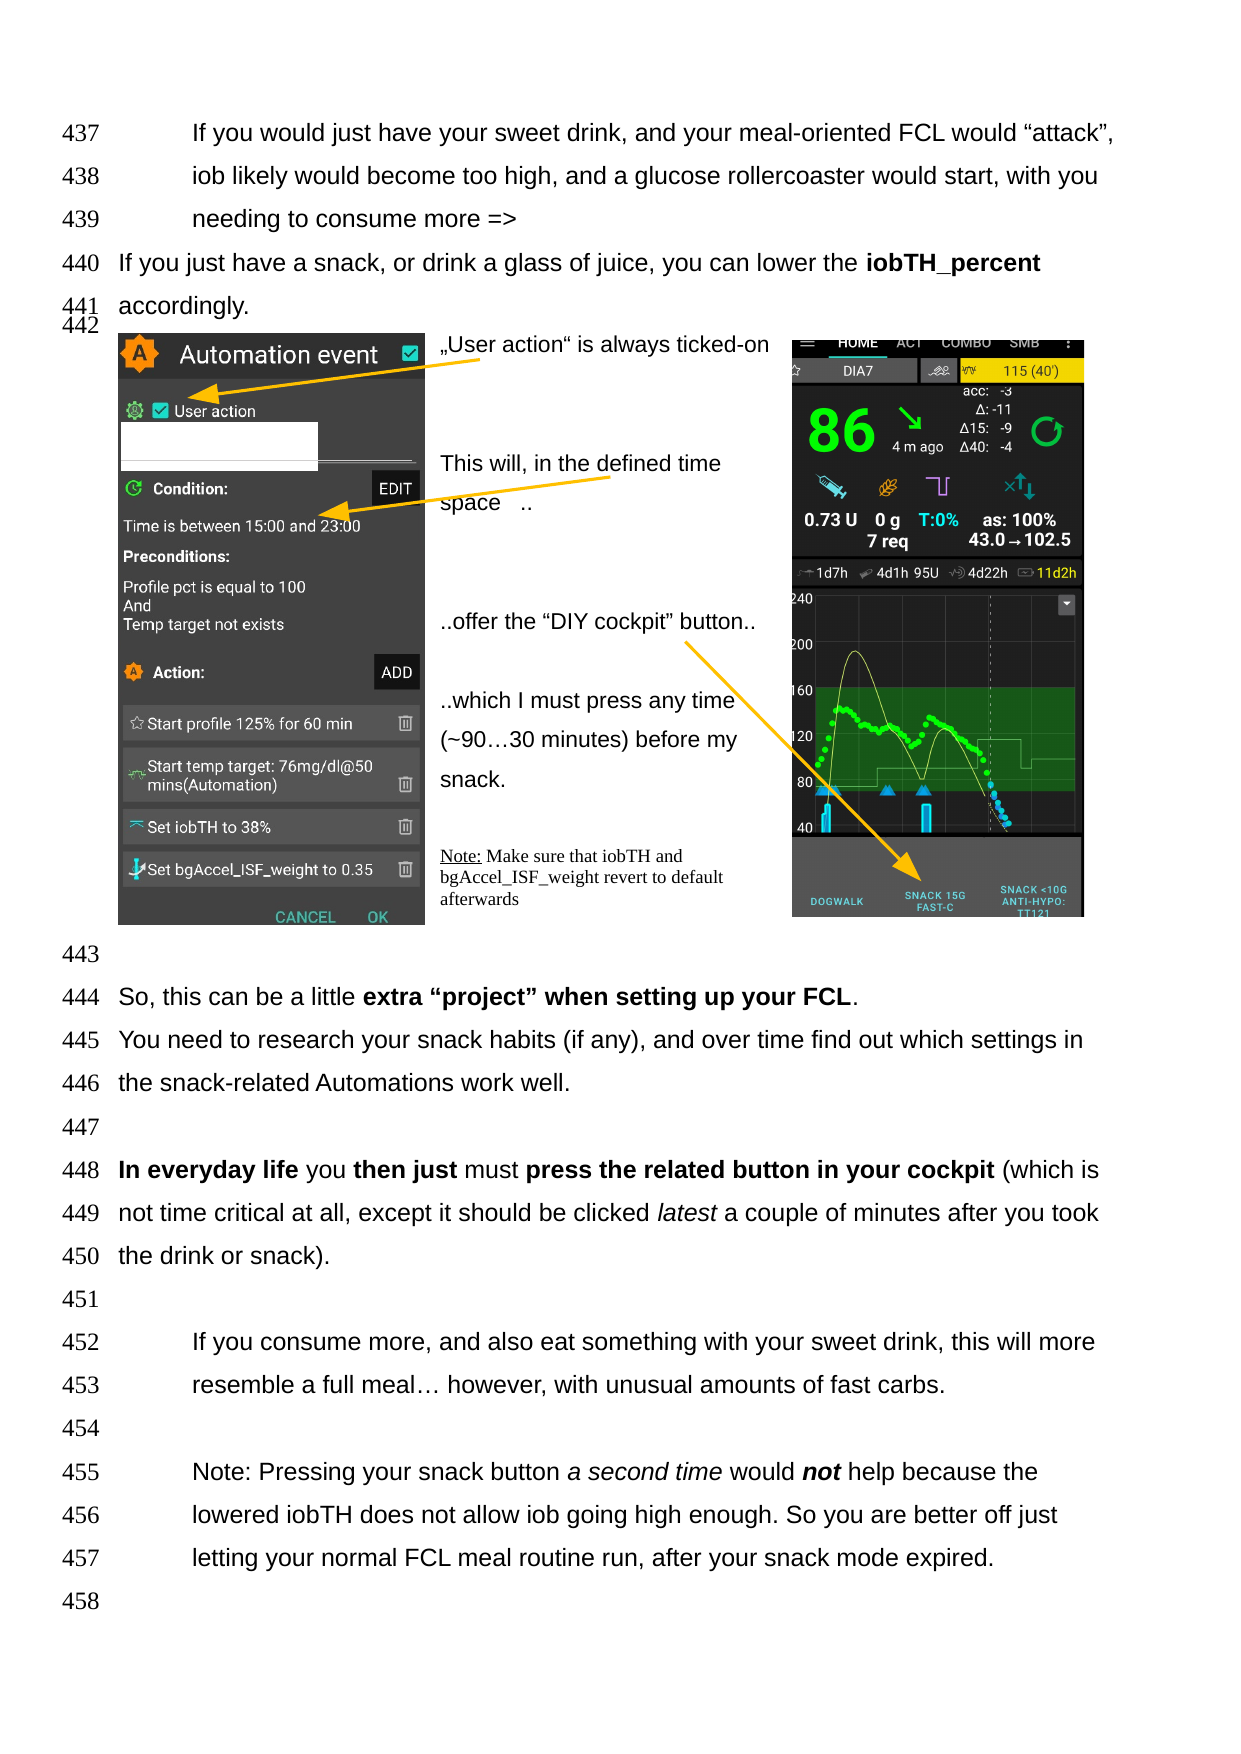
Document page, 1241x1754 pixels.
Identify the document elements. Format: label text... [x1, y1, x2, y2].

text ..offer the “DIY cockpit” button.. [440, 608, 777, 634]
text If you consume more, and also eat something with your sweet drink, this will more resemble a full meal… however, with unusual amounts of fast carbs. [192, 1327, 1122, 1399]
text In everyday life you then just must press the related button in your cockpit (which is not time critical at all, except it should be clicked latest a couple of minutes after you took the drink or snack). [118, 1155, 1122, 1270]
text Note: Pressing your snack button a second time would not help because the lowered iobTH does not allow iob going high enough. So you are better off just letting your normal FCL meal routine run, after your snack mode expired. [192, 1457, 1122, 1572]
text If you just have a snack, or drink a glass of juice, you can lower the iobTH_percent accordingly. [118, 247, 1122, 319]
text So, this can be a little extra “project” when setting up your FCL. [118, 982, 1122, 1011]
text ..which I must press any time (~90…30 minutes) before my snack. [440, 687, 777, 792]
text Snack 15g fast-C [136, 430, 303, 454]
text Note: Make sure that iobTH and bgAccel_ISF_weight revert to default afterwards [440, 844, 777, 909]
text If you would just have your sweet drink, and your meal-oriented FCL would “attack”, iob likely would become too high, and a glucose rollercoaster would start, with you needing to consume more => [192, 118, 1122, 233]
text „User action“ is always ticked-on [440, 331, 777, 358]
text This will, in the defined time space .. [440, 450, 777, 516]
text You need to research your snack habits (if any), and over time find out which settings in the snack-related Automations work well. [118, 1025, 1122, 1097]
